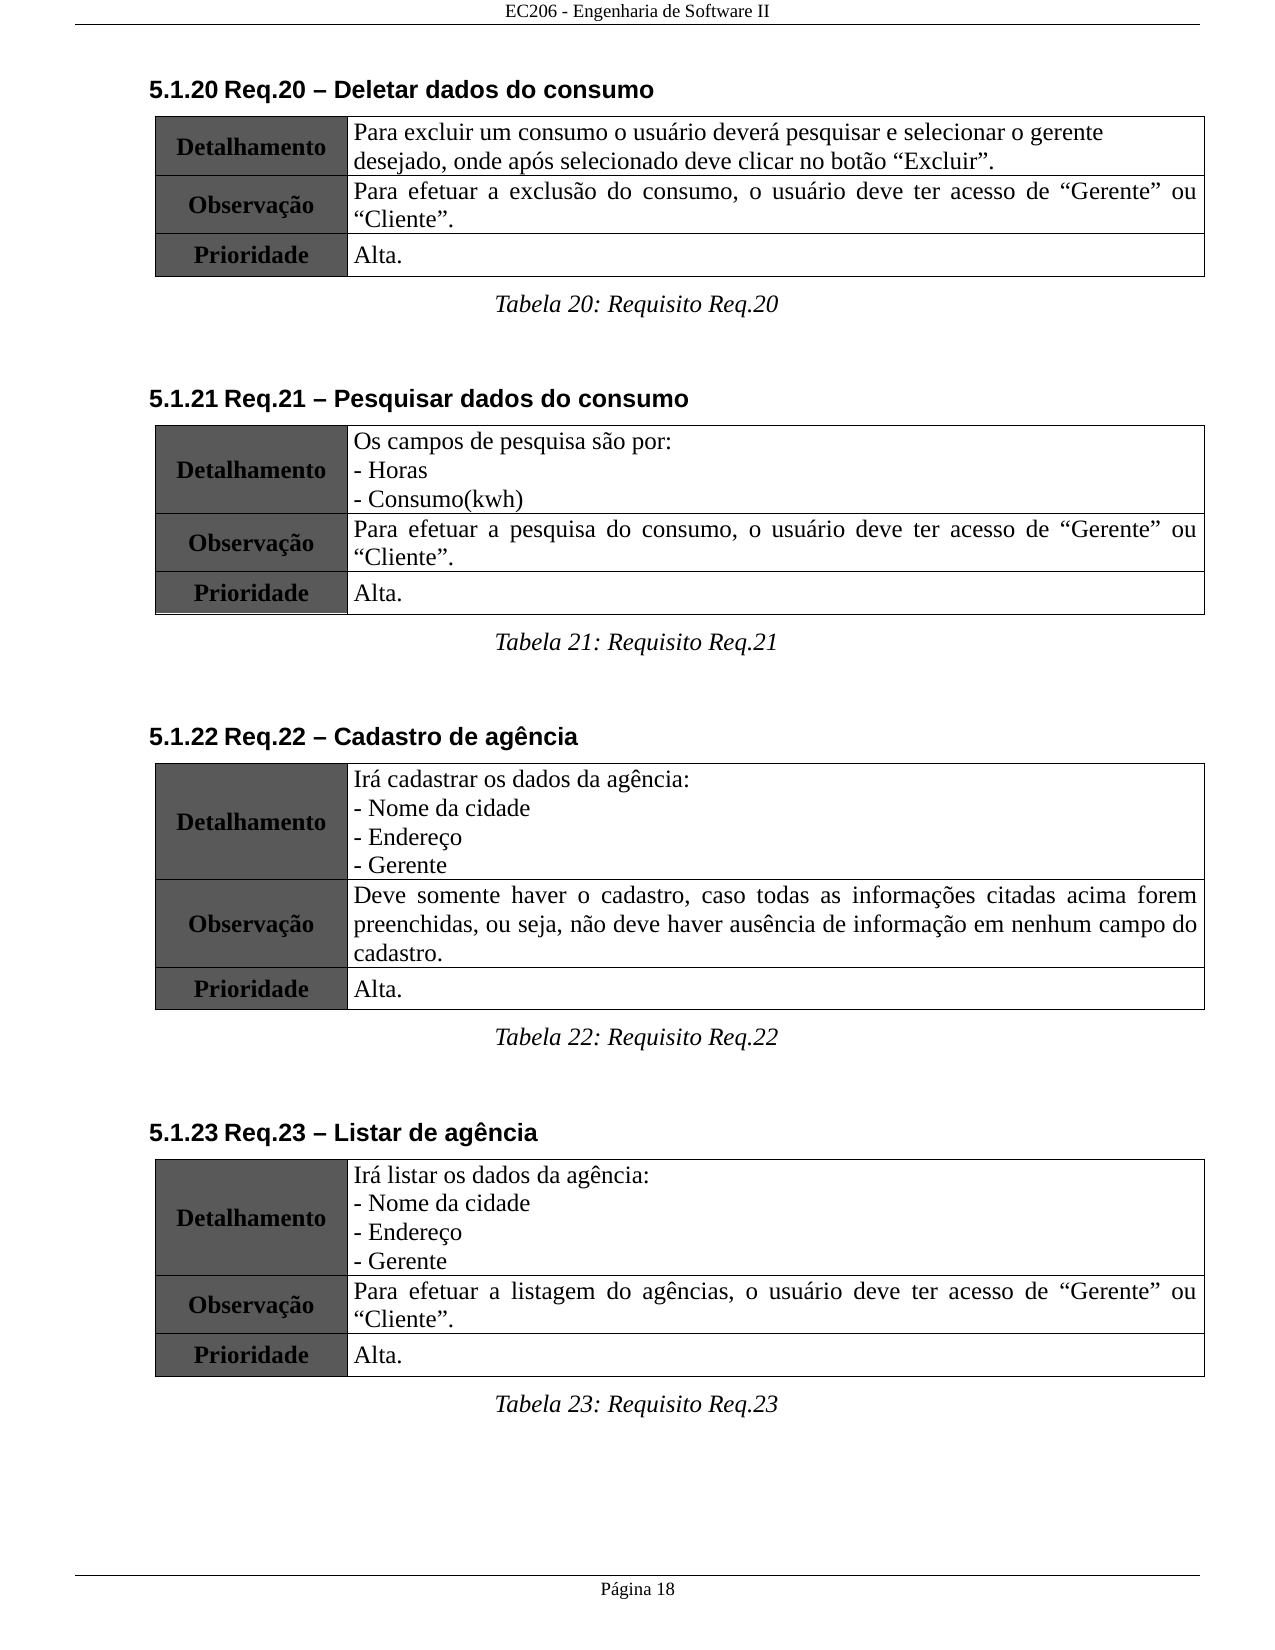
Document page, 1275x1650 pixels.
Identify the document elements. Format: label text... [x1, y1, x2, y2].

table_cell Para efetuar a exclusão do consumo, o usuário deve ter acesso de “Gerente” ou “Cliente”. [348, 176, 1204, 233]
table_cell Para efetuar a listagem do agências, o usuário deve ter acesso de “Gerente” ou “Cliente”. [348, 1276, 1204, 1333]
table_header Para excluir um consumo o usuário deverá pesquisar e selecionar o gerente desejado, onde após selecionado deve clicar no botão “Excluir”. [348, 117, 1204, 175]
table_header Irá cadastrar os dados da agência: - Nome da cidade - Endereço - Gerente [348, 764, 1204, 879]
table_cell Observação [156, 880, 347, 967]
subtitle Req.23 – Listar de agência [149, 1117, 1200, 1146]
table_header Irá listar os dados da agência: - Nome da cidade - Endereço - Gerente [348, 1160, 1204, 1275]
table_cell Alta. [348, 572, 1204, 613]
text Tabela 21: Requisito Req.21 [75, 627, 1200, 656]
table_header Detalhamento [156, 426, 347, 513]
table_cell Alta. [348, 234, 1204, 276]
subtitle Req.22 – Cadastro de agência [149, 722, 1200, 751]
table_cell Prioridade [156, 968, 347, 1009]
table_cell Prioridade [156, 1334, 347, 1376]
subtitle Req.20 – Deletar dados do consumo [149, 75, 1200, 104]
table_cell Alta. [348, 968, 1204, 1009]
table_header Detalhamento [156, 764, 347, 879]
table_cell Prioridade [156, 234, 347, 276]
text Tabela 22: Requisito Req.22 [75, 1022, 1200, 1051]
text Tabela 20: Requisito Req.20 [75, 289, 1200, 318]
table_cell Prioridade [156, 572, 347, 613]
table_cell Para efetuar a pesquisa do consumo, o usuário deve ter acesso de “Gerente” ou “Cliente”. [348, 514, 1204, 571]
table_header Detalhamento [156, 117, 347, 175]
table_cell Deve somente haver o cadastro, caso todas as informações citadas acima forem preenchidas, ou seja, não deve haver ausência de informação em nenhum campo do cadastro. [348, 880, 1204, 967]
table_cell Observação [156, 514, 347, 571]
text Tabela 23: Requisito Req.23 [75, 1389, 1200, 1418]
table_header Os campos de pesquisa são por: - Horas - Consumo(kwh) [348, 426, 1204, 513]
table_header Detalhamento [156, 1160, 347, 1275]
subtitle Req.21 – Pesquisar dados do consumo [149, 384, 1200, 413]
table_cell Observação [156, 176, 347, 233]
table_cell Alta. [348, 1334, 1204, 1376]
table_cell Observação [156, 1276, 347, 1333]
